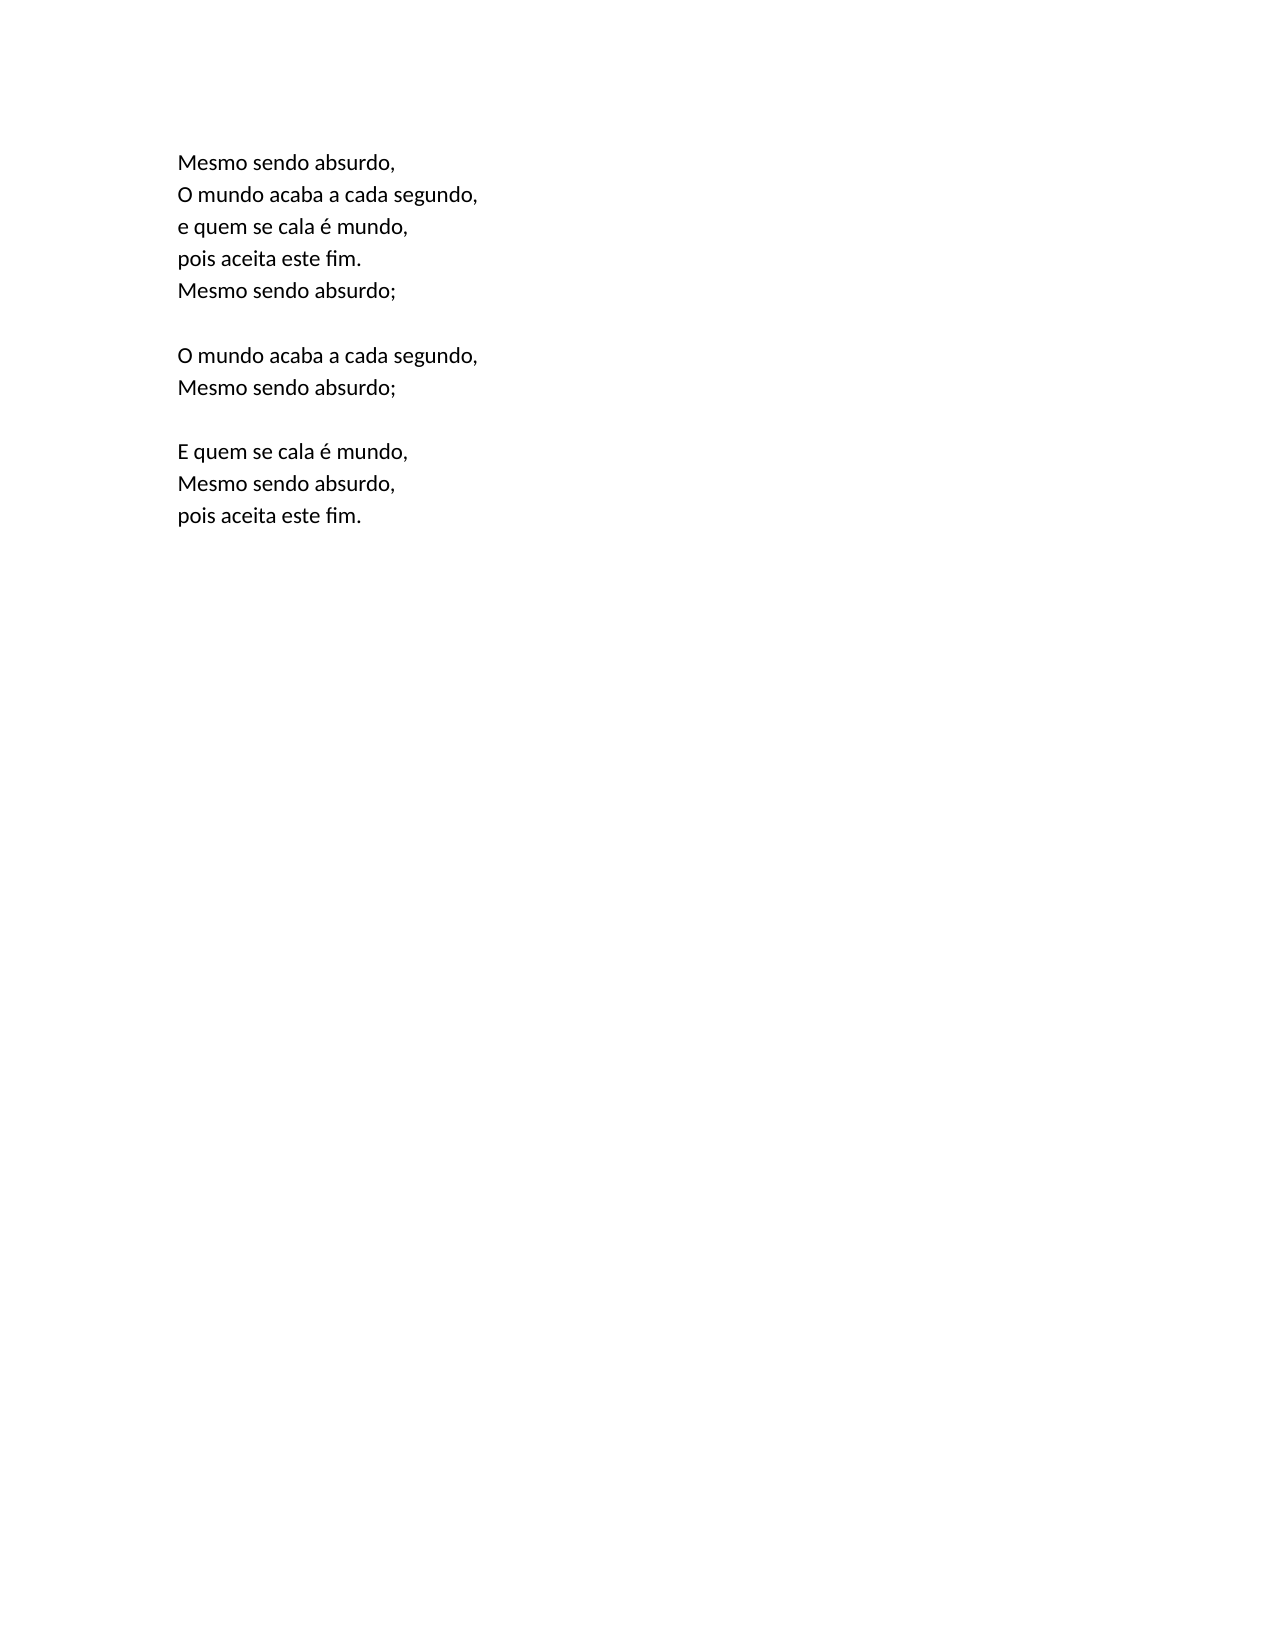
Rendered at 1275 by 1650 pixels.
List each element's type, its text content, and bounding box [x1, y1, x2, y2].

text Mesmo sendo absurdo, O mundo acaba a cada segundo, e quem se cala é mundo, pois aceita este fim. Mesmo sendo absurdo; O mundo acaba a cada segundo, Mesmo sendo absurdo; E quem se cala é mundo, Mesmo sendo absurdo, pois aceita este fim. [177, 148, 1098, 530]
